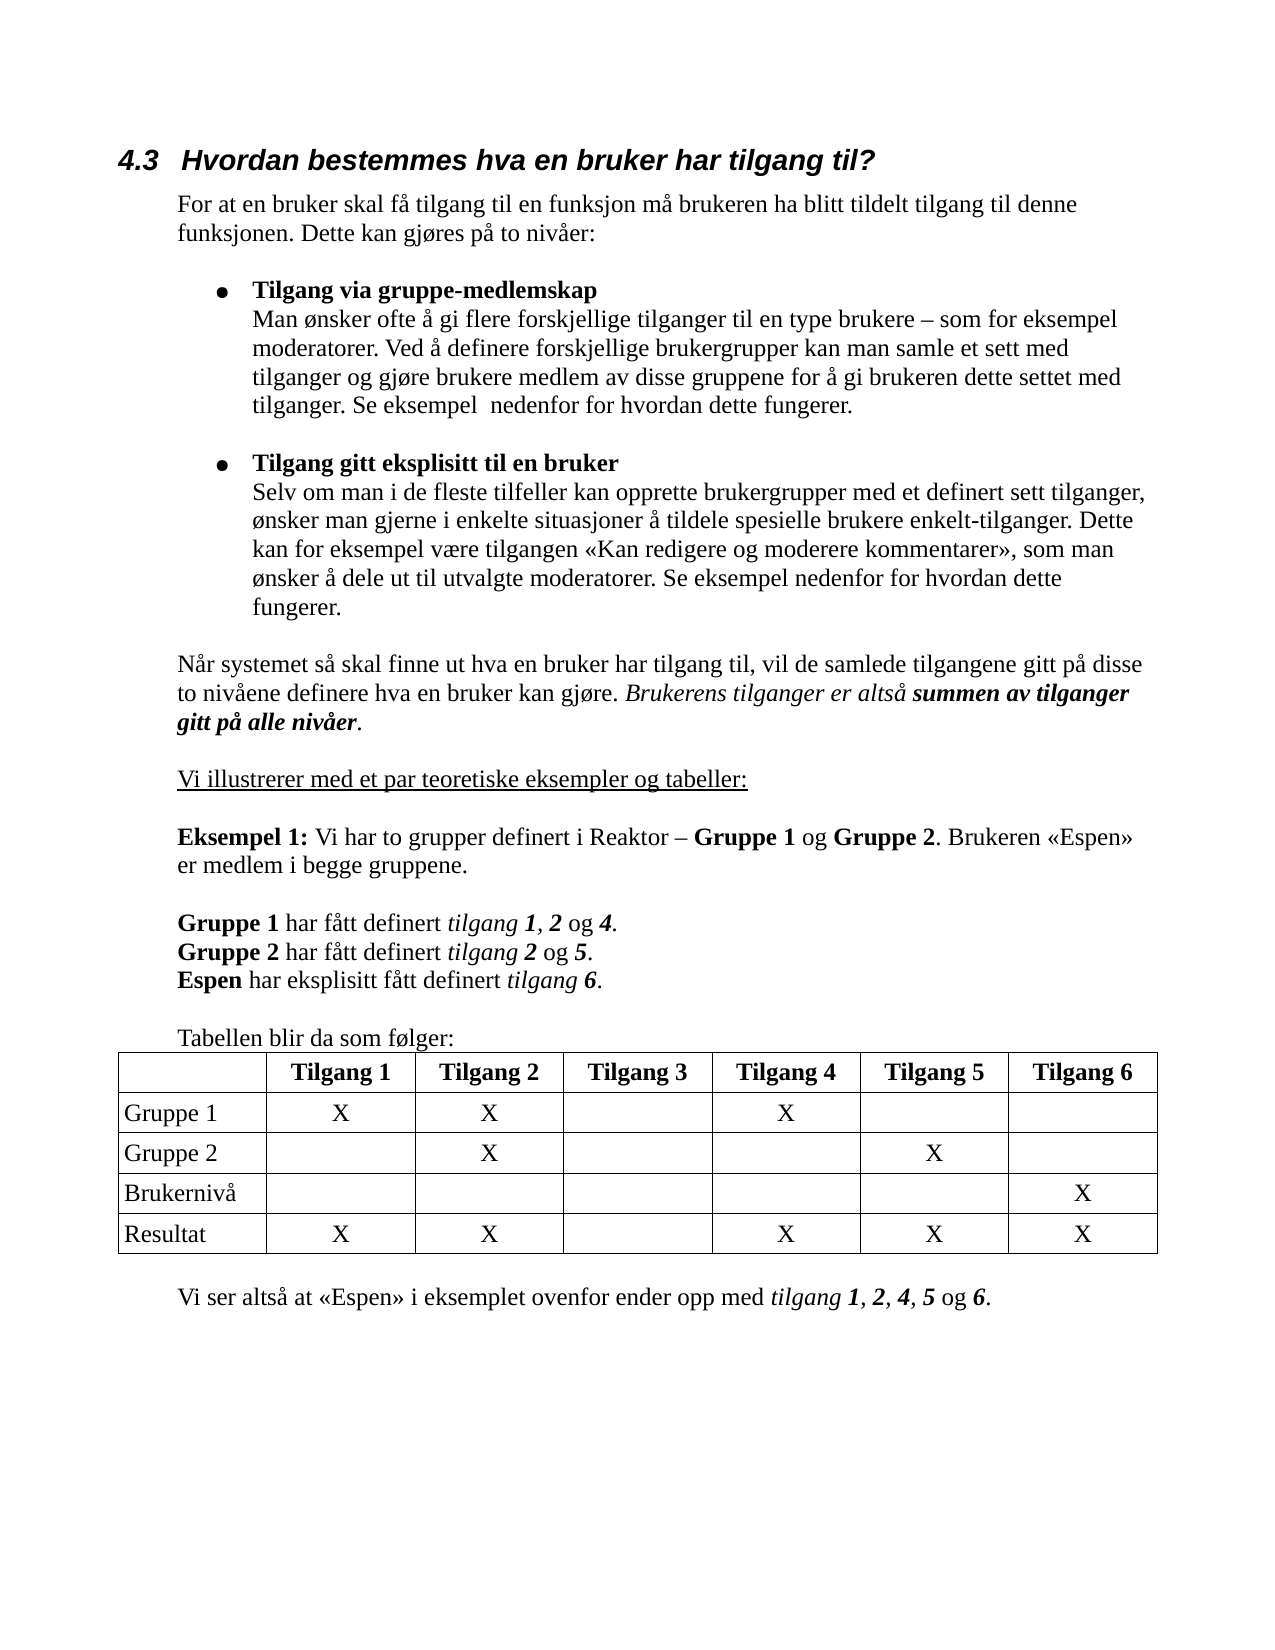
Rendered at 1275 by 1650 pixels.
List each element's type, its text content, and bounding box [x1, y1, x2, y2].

table_cell X [416, 1214, 563, 1253]
text Gruppe 1 har fått definert tilgang 1, 2 og 4. [177, 908, 1157, 937]
table_header Tilgang 6 [1009, 1053, 1157, 1092]
table_header Tilgang 5 [861, 1053, 1008, 1092]
text Tabellen blir da som følger: [177, 1023, 1157, 1052]
table_header Tilgang 3 [564, 1053, 712, 1092]
table_cell X [713, 1214, 860, 1253]
list Man ønsker ofte å gi flere forskjellige tilganger til en type brukere – som for eksempel moderatorer. Ved å definere forskjellige brukergrupper kan man samle et sett med tilganger og gjøre brukere medlem av disse gruppene for å gi brukeren dette settet med tilganger. Se eksempel nedenfor for hvordan dette fungerer. [214, 304, 1157, 419]
table_cell [861, 1174, 1008, 1213]
table_header [119, 1053, 266, 1092]
table_header Tilgang 4 [713, 1053, 860, 1092]
table_header Tilgang 1 [267, 1053, 415, 1092]
list Tilgang gitt eksplisitt til en bruker [214, 448, 1157, 477]
list Selv om man i de fleste tilfeller kan opprette brukergrupper med et definert sett tilganger, ønsker man gjerne i enkelte situasjoner å tildele spesielle brukere enkelt-tilganger. Dette kan for eksempel være tilgangen «Kan redigere og moderere kommentarer», som man ønsker å dele ut til utvalgte moderatorer. Se eksempel nedenfor for hvordan dette fungerer. [214, 477, 1157, 620]
table_cell [564, 1174, 712, 1213]
table_cell Gruppe 2 [119, 1133, 266, 1173]
table_header Tilgang 2 [416, 1053, 563, 1092]
table_cell Brukernivå [119, 1174, 266, 1213]
text Eksempel 1: Vi har to grupper definert i Reaktor – Gruppe 1 og Gruppe 2. Brukeren «Espen» er medlem i begge gruppene. [177, 822, 1157, 879]
text For at en bruker skal få tilgang til en funksjon må brukeren ha blitt tildelt tilgang til denne funksjonen. Dette kan gjøres på to nivåer: [177, 189, 1157, 247]
text Vi ser altså at «Espen» i eksemplet ovenfor ender opp med tilgang 1, 2, 4, 5 og 6. [177, 1282, 1157, 1311]
table_cell X [1009, 1174, 1157, 1213]
text Espen har eksplisitt fått definert tilgang 6. [177, 965, 1157, 994]
list Tilgang via gruppe-medlemskap [214, 275, 1157, 304]
table_cell X [267, 1093, 415, 1132]
table_cell [1009, 1133, 1157, 1173]
table_cell [861, 1093, 1008, 1132]
subtitle Hvordan bestemmes hva en bruker har tilgang til? [118, 143, 1157, 177]
table_cell [267, 1133, 415, 1173]
table_cell Gruppe 1 [119, 1093, 266, 1132]
text Når systemet så skal finne ut hva en bruker har tilgang til, vil de samlede tilgangene gitt på disse to nivåene definere hva en bruker kan gjøre. Brukerens tilganger er altså summen av tilganger gitt på alle nivåer. [177, 649, 1157, 735]
table_cell [713, 1174, 860, 1213]
table_cell X [861, 1214, 1008, 1253]
table_cell [564, 1214, 712, 1253]
table_cell [713, 1133, 860, 1173]
table_cell X [416, 1093, 563, 1132]
table_cell [1009, 1093, 1157, 1132]
text Gruppe 2 har fått definert tilgang 2 og 5. [177, 937, 1157, 965]
table_cell [416, 1174, 563, 1213]
table_cell Resultat [119, 1214, 266, 1253]
table_cell [267, 1174, 415, 1213]
table_cell [564, 1133, 712, 1173]
table_cell X [713, 1093, 860, 1132]
text Vi illustrerer med et par teoretiske eksempler og tabeller: [177, 764, 1157, 793]
table_cell X [1009, 1214, 1157, 1253]
table_cell X [267, 1214, 415, 1253]
table_cell X [861, 1133, 1008, 1173]
table_cell X [416, 1133, 563, 1173]
table_cell [564, 1093, 712, 1132]
